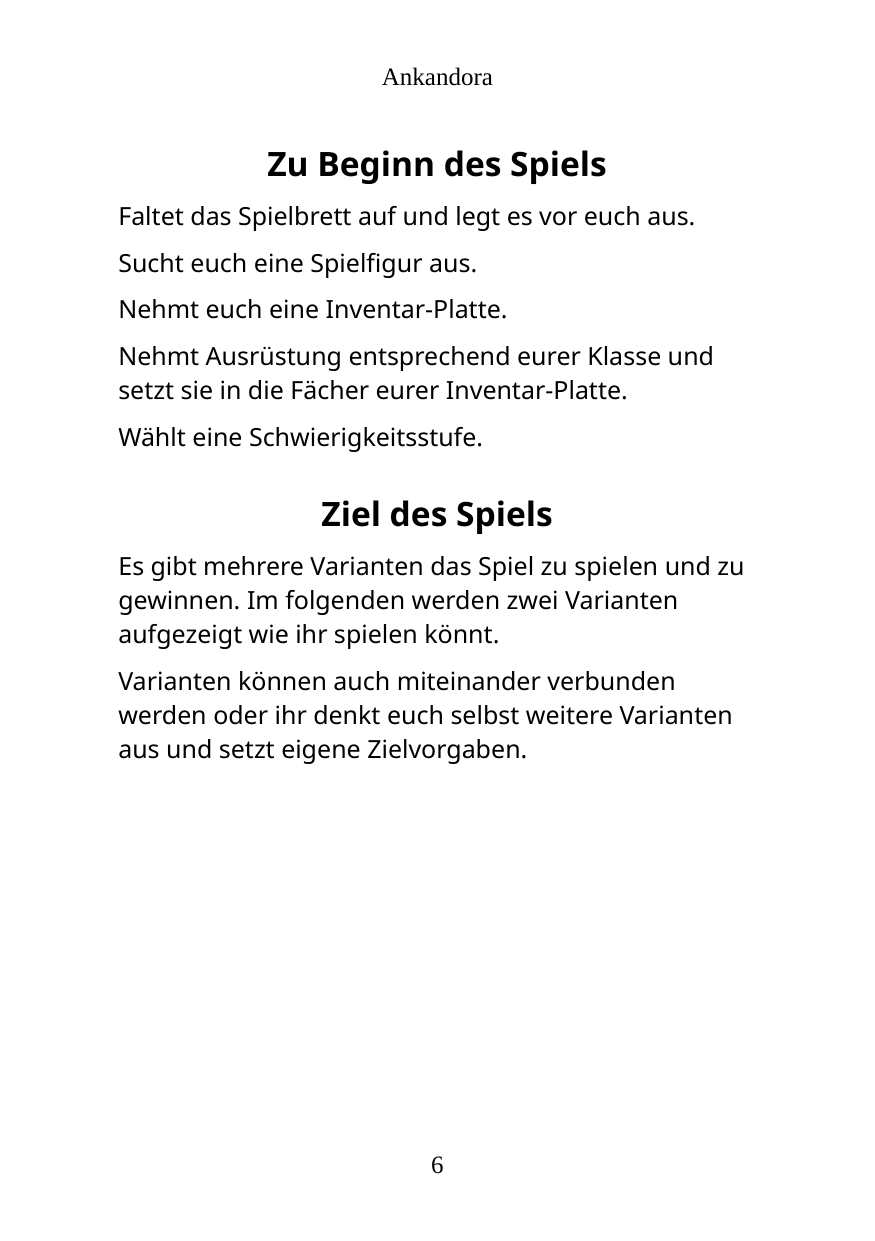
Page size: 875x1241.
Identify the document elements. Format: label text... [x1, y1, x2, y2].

text Sucht euch eine Spielfigur aus. [118, 245, 756, 279]
text Es gibt mehrere Varianten das Spiel zu spielen und zu gewinnen. Im folgenden werden zwei Varianten aufgezeigt wie ihr spielen könnt. [118, 549, 756, 651]
text Nehmt euch eine Inventar-Platte. [118, 292, 756, 326]
text Nehmt Ausrüstung entsprechend eurer Klasse und setzt sie in die Fächer eurer Inventar-Platte. [118, 338, 756, 407]
text Faltet das Spielbrett auf und legt es vor euch aus. [118, 199, 756, 233]
subtitle Zu Beginn des Spiels [118, 141, 756, 186]
text Wählt eine Schwierigkeitsstufe. [118, 419, 756, 453]
subtitle Ziel des Spiels [118, 491, 756, 536]
text Varianten können auch miteinander verbunden werden oder ihr denkt euch selbst weitere Varianten aus und setzt eigene Zielvorgaben. [118, 664, 756, 766]
